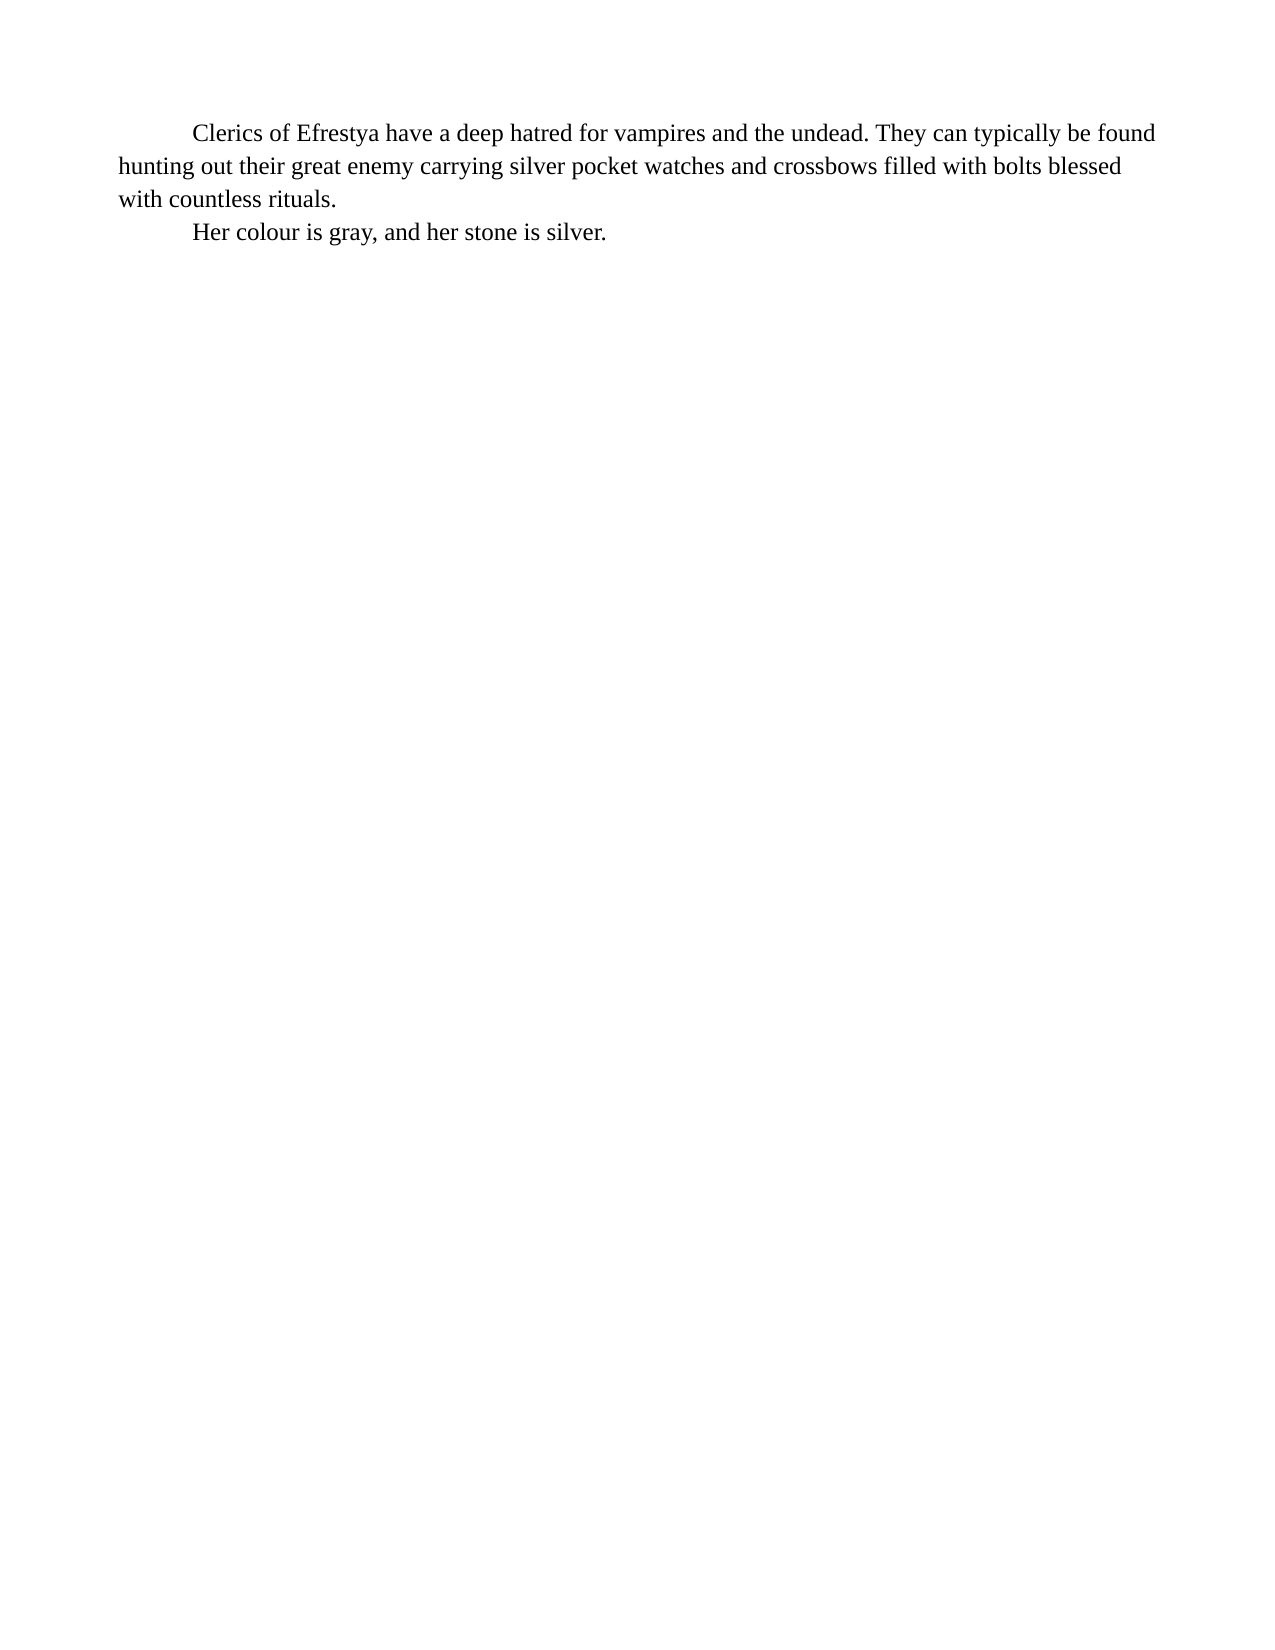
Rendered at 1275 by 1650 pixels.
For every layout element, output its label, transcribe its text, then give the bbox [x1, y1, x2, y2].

text Her colour is gray, and her stone is silver. [118, 217, 1157, 246]
text Clerics of Efrestya have a deep hatred for vampires and the undead. They can typically be found hunting out their great enemy carrying silver pocket watches and crossbows filled with bolts blessed with countless rituals. [118, 118, 1157, 213]
